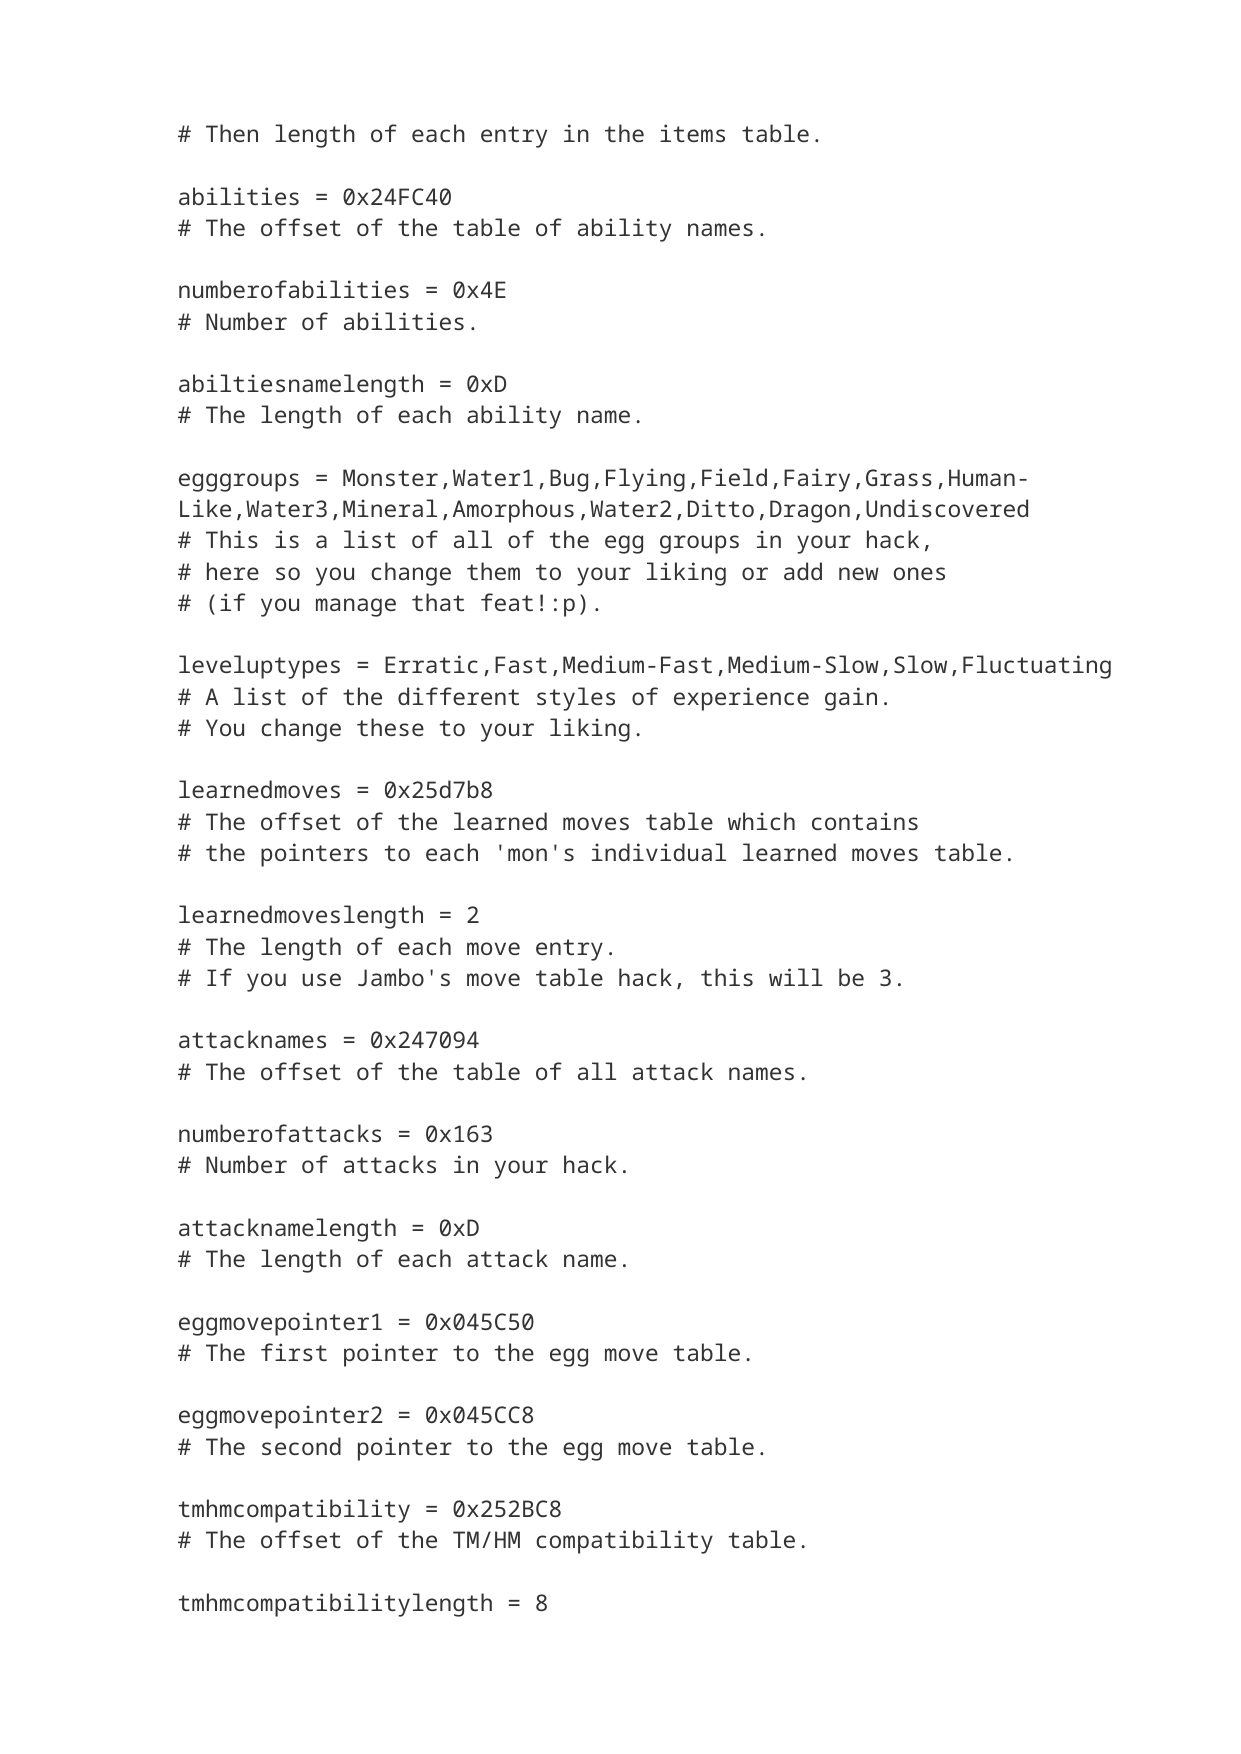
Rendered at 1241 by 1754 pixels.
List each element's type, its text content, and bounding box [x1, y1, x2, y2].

text # This is a list of all of the egg groups in your hack, [177, 524, 1122, 556]
text attacknames = 0x247094 [177, 1024, 1122, 1056]
text # Number of abilities. [177, 306, 1122, 337]
text # The length of each ability name. [177, 399, 1122, 431]
text learnedmoveslength = 2 [177, 899, 1122, 931]
text # (if you manage that feat!:p). [177, 587, 1122, 618]
text # If you use Jambo's move table hack, this will be 3. [177, 962, 1122, 993]
text # Then length of each entry in the items table. [177, 118, 1122, 149]
text # The first pointer to the egg move table. [177, 1337, 1122, 1368]
text tmhmcompatibilitylength = 8 [177, 1587, 1122, 1618]
text # The length of each move entry. [177, 931, 1122, 962]
text # here so you change them to your liking or add new ones [177, 556, 1122, 587]
text numberofattacks = 0x163 [177, 1118, 1122, 1149]
text eggmovepointer2 = 0x045CC8 [177, 1399, 1122, 1431]
text abiltiesnamelength = 0xD [177, 368, 1122, 399]
text # the pointers to each 'mon's individual learned moves table. [177, 837, 1122, 868]
text # You change these to your liking. [177, 712, 1122, 743]
text # The second pointer to the egg move table. [177, 1431, 1122, 1462]
text learnedmoves = 0x25d7b8 [177, 774, 1122, 806]
text egggroups = Monster,Water1,Bug,Flying,Field,Fairy,Grass,Human-Like,Water3,Mineral,Amorphous,Water2,Ditto,Dragon,Undiscovered [177, 462, 1122, 524]
text # A list of the different styles of experience gain. [177, 681, 1122, 712]
text # The offset of the TM/HM compatibility table. [177, 1524, 1122, 1556]
text # The offset of the learned moves table which contains [177, 806, 1122, 837]
text tmhmcompatibility = 0x252BC8 [177, 1493, 1122, 1524]
text # The offset of the table of all attack names. [177, 1056, 1122, 1087]
text # Number of attacks in your hack. [177, 1149, 1122, 1181]
text attacknamelength = 0xD [177, 1212, 1122, 1243]
text eggmovepointer1 = 0x045C50 [177, 1306, 1122, 1337]
text numberofabilities = 0x4E [177, 274, 1122, 306]
text # The length of each attack name. [177, 1243, 1122, 1274]
text # The offset of the table of ability names. [177, 212, 1122, 243]
text leveluptypes = Erratic,Fast,Medium-Fast,Medium-Slow,Slow,Fluctuating [177, 649, 1122, 681]
text abilities = 0x24FC40 [177, 181, 1122, 212]
